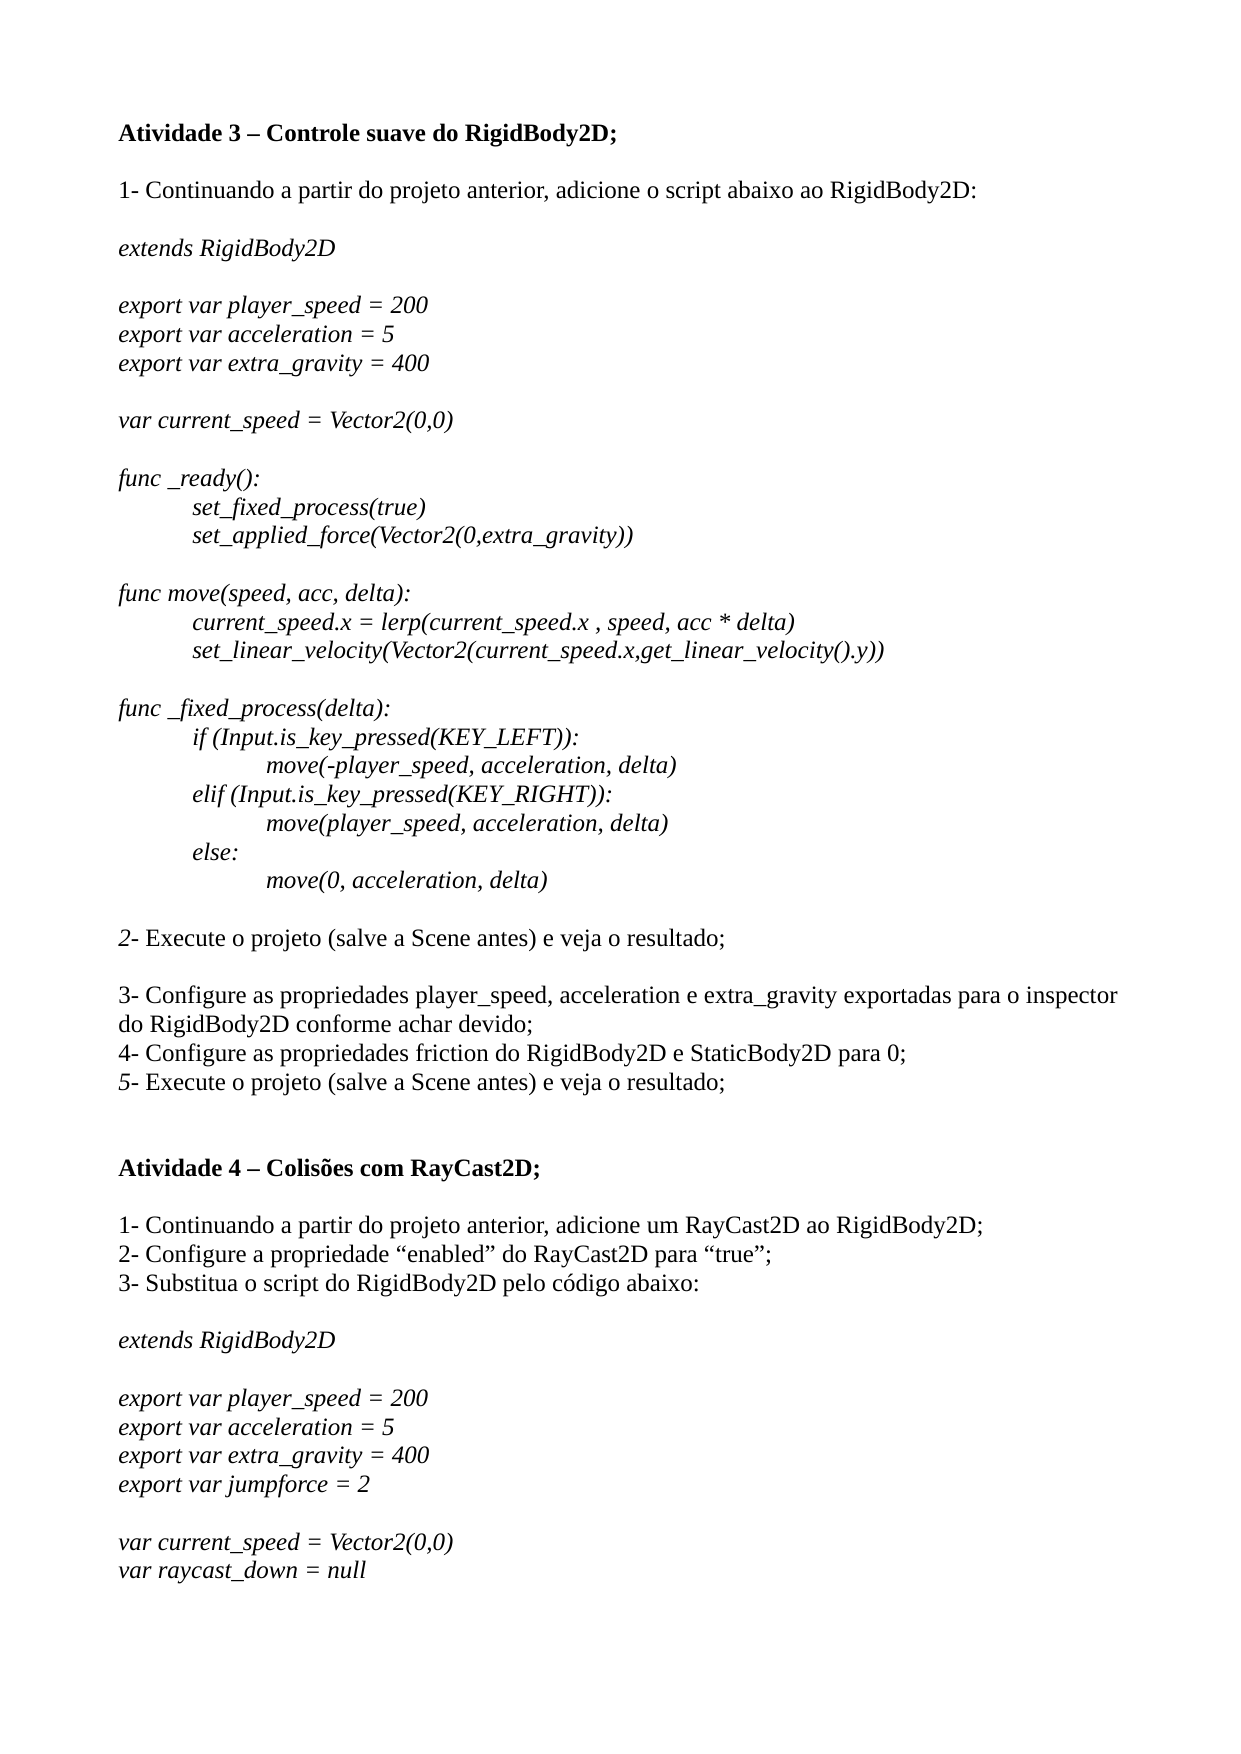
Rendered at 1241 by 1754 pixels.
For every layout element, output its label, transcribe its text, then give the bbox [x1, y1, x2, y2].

text 4- Configure as propriedades friction do RigidBody2D e StaticBody2D para 0; [118, 1038, 1122, 1067]
text 1- Continuando a partir do projeto anterior, adicione o script abaixo ao RigidBody2D: [118, 176, 1122, 204]
text extends RigidBody2D export var player_speed = 200 export var acceleration = 5 export var extra_gravity = 400 export var jumpforce = 2 var current_speed = Vector2(0,0) var raycast_down = null [118, 1297, 1122, 1613]
text 3- Substitua o script do RigidBody2D pelo código abaixo: [118, 1268, 1122, 1297]
text Atividade 3 – Controle suave do RigidBody2D; [118, 118, 1122, 147]
text Atividade 4 – Colisões com RayCast2D; [118, 1153, 1122, 1182]
text 3- Configure as propriedades player_speed, acceleration e extra_gravity exportadas para o inspector do RigidBody2D conforme achar devido; [118, 981, 1122, 1038]
text 1- Continuando a partir do projeto anterior, adicione um RayCast2D ao RigidBody2D; [118, 1211, 1122, 1239]
text 5- Execute o projeto (salve a Scene antes) e veja o resultado; [118, 1067, 1122, 1096]
text 2- Configure a propriedade “enabled” do RayCast2D para “true”; [118, 1239, 1122, 1268]
text extends RigidBody2D export var player_speed = 200 export var acceleration = 5 export var extra_gravity = 400 var current_speed = Vector2(0,0) func _ready(): set_fixed_process(true) set_applied_force(Vector2(0,extra_gravity)) func move(speed, acc, delta): current_speed.x = lerp(current_speed.x , speed, acc * delta) set_linear_velocity(Vector2(current_speed.x,get_linear_velocity().y)) func _fixed_process(delta): if (Input.is_key_pressed(KEY_LEFT)): move(-player_speed, acceleration, delta) elif (Input.is_key_pressed(KEY_RIGHT)): move(player_speed, acceleration, delta) else: move(0, acceleration, delta) 2- Execute o projeto (salve a Scene antes) e veja o resultado; [118, 204, 1122, 952]
